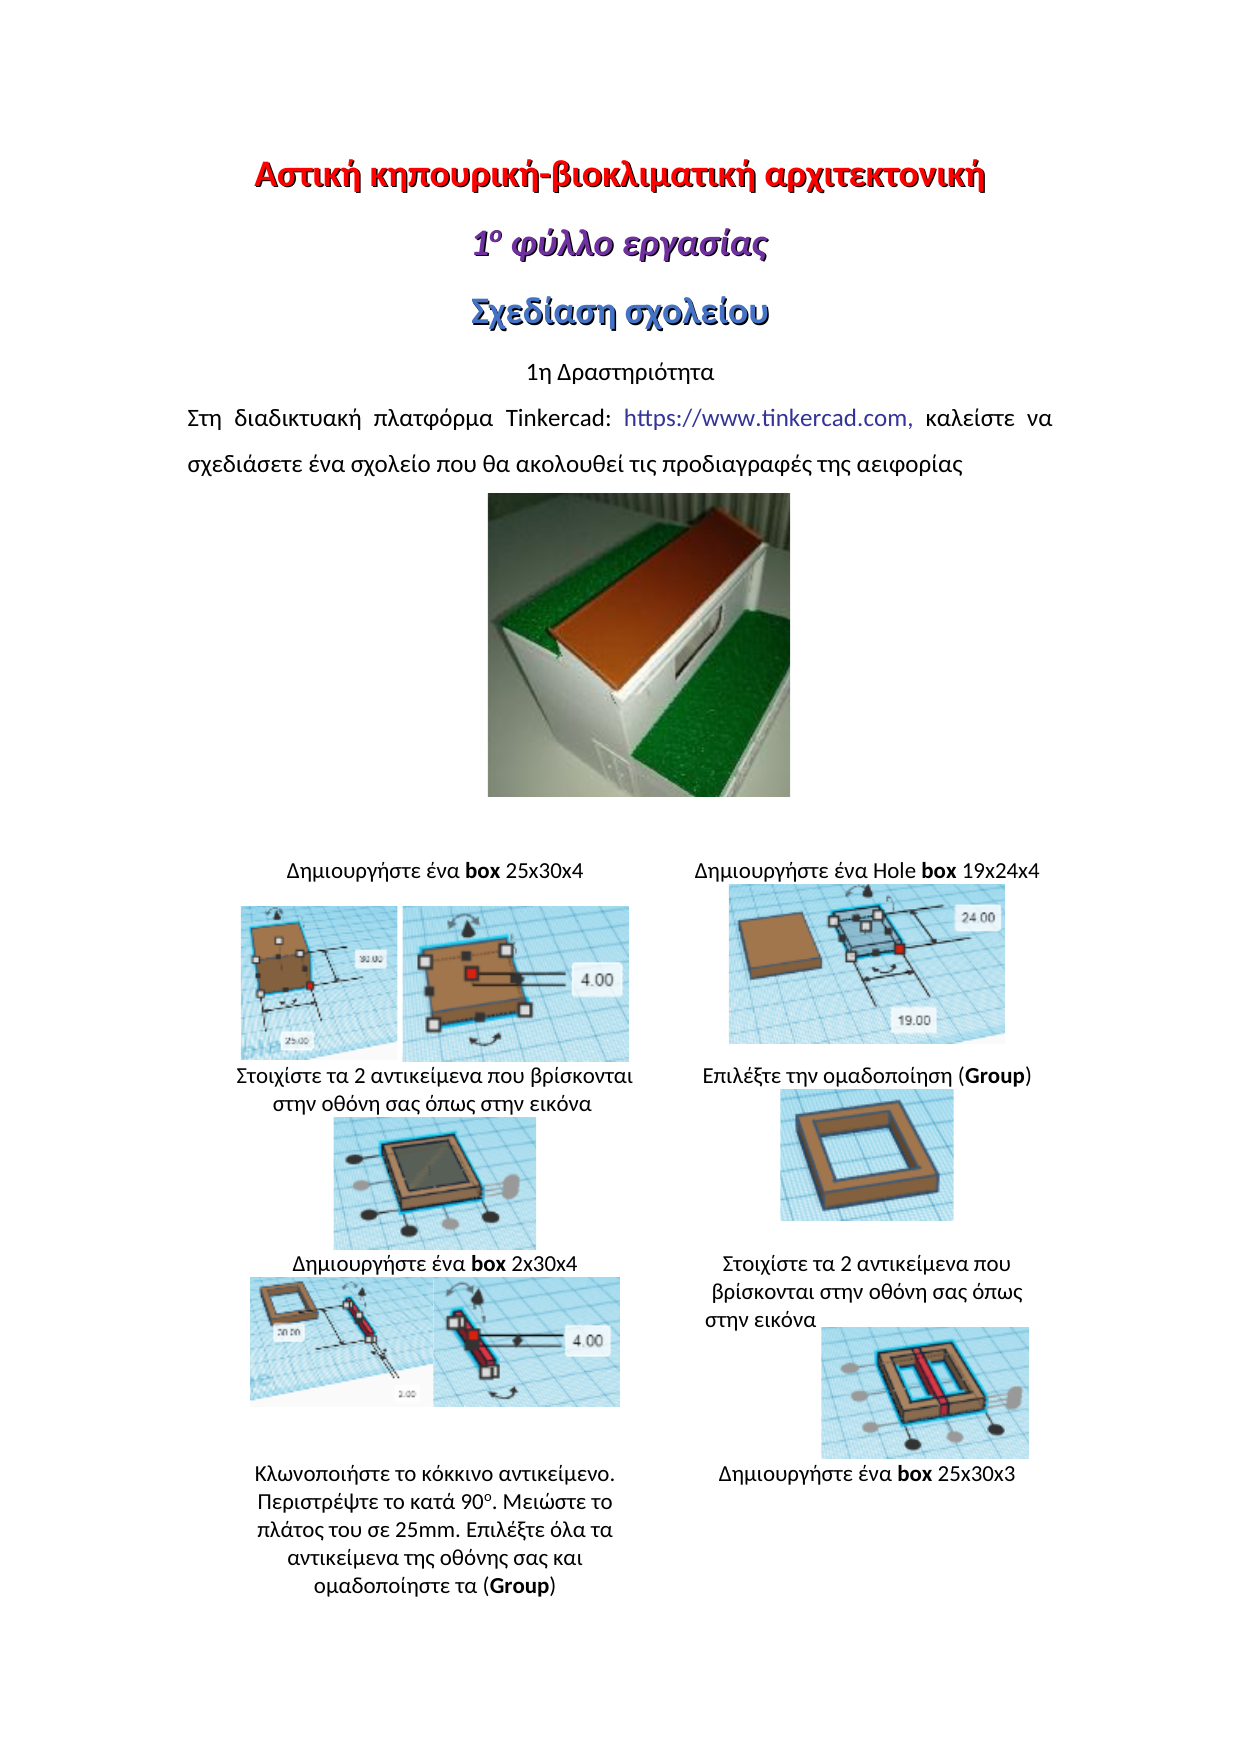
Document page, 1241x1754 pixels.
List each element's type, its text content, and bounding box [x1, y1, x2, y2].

table_cell Δημιουργήστε ένα box 25x30x3 [645, 1459, 1052, 1599]
table_cell Δημιουργήστε ένα box 2x30x4 [188, 1249, 645, 1459]
text 1η Δραστηριότητα [187, 356, 1053, 387]
text 1ο φύλλο εργασίας [187, 219, 1053, 264]
table_cell Κλωνοποιήστε το κόκκινο αντικείμενο. Περιστρέψτε το κατά 90ο. Μειώστε το πλάτος του σε 25mm. Επιλέξτε όλα τα αντικείμενα της οθόνης σας και ομαδοποίηστε τα (Group) [188, 1459, 645, 1599]
table_header Δημιουργήστε ένα Hole box 19x24x4 [645, 856, 1052, 1062]
text Στη διαδικτυακή πλατφόρμα Tinkercad: https://www.tinkercad.com, καλείστε να σχεδιάσετε ένα σχολείο που θα ακολουθεί τις προδιαγραφές της αειφορίας [187, 402, 1053, 478]
table_cell Στοιχίστε τα 2 αντικείμενα που βρίσκονται στην οθόνη σας όπως στην εικόνα [188, 1062, 645, 1249]
text Αστική κηπουρική-βιοκλιματική αρχιτεκτονική [187, 150, 1053, 196]
text Σχεδίαση σχολείου [187, 287, 1053, 333]
table_cell Στοιχίστε τα 2 αντικείμενα που βρίσκονται στην οθόνη σας όπως στην εικόνα [645, 1249, 1052, 1459]
table_cell Επιλέξτε την ομαδοποίηση (Group) [645, 1062, 1052, 1249]
table_header Δημιουργήστε ένα box 25x30x4 [188, 856, 645, 1062]
